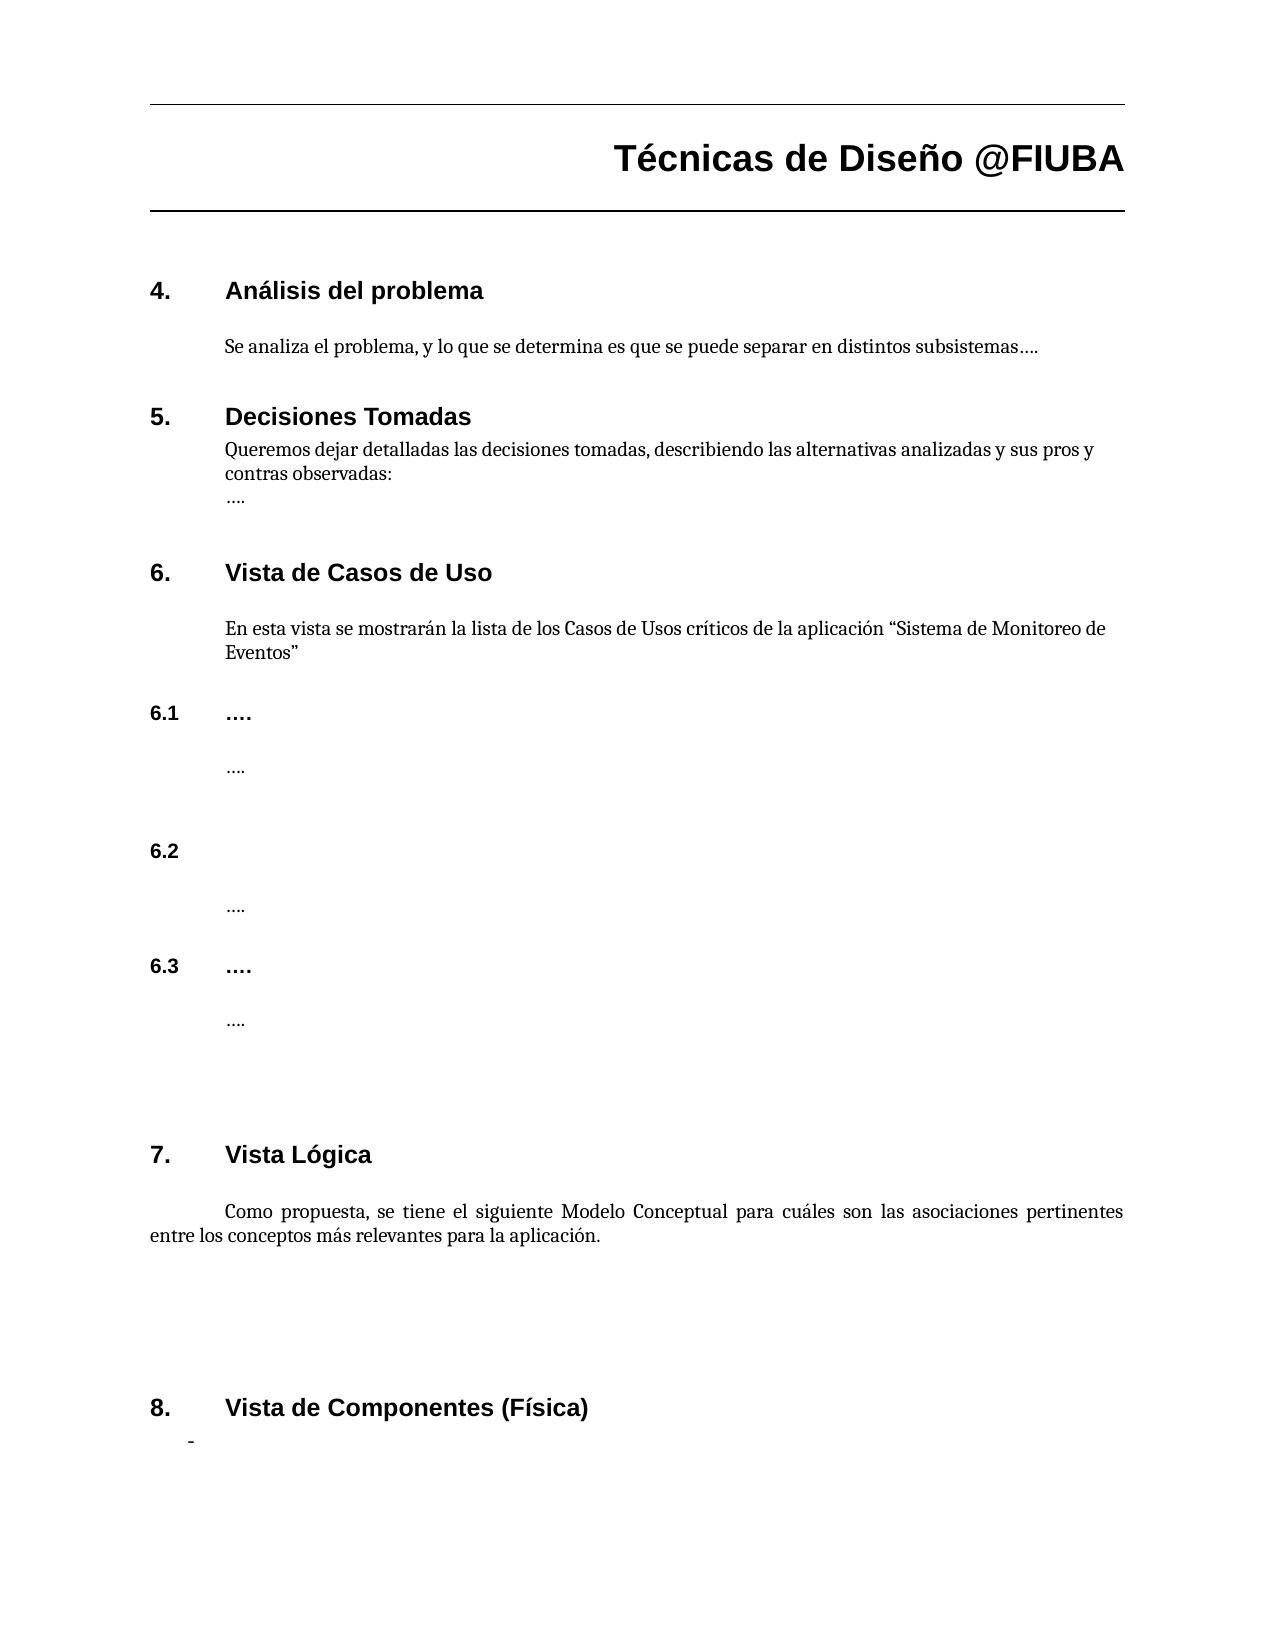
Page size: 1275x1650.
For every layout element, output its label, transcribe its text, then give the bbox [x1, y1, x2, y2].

text …. [225, 755, 1125, 779]
subtitle Vista de Casos de Uso [150, 557, 1125, 586]
subtitle Análisis del problema [150, 276, 1125, 304]
text …. [150, 1008, 1125, 1032]
text Se analiza el problema, y lo que se determina es que se puede separar en distintos subsistemas…. [150, 335, 1125, 359]
subtitle Vista de Componentes (Física) [150, 1393, 1125, 1422]
subtitle …. [150, 954, 1125, 978]
text En esta vista se mostrarán la lista de los Casos de Usos críticos de la aplicación “Sistema de Monitoreo de Eventos” [225, 616, 1125, 664]
text Como propuesta, se tiene el siguiente Modelo Conceptual para cuáles son las asociaciones pertinentes entre los conceptos más relevantes para la aplicación. [150, 1199, 1125, 1247]
text …. [150, 893, 1125, 917]
subtitle Vista Lógica [150, 1140, 1125, 1169]
text …. [225, 485, 1125, 509]
subtitle Decisiones Tomadas [150, 402, 1125, 431]
text Queremos dejar detalladas las decisiones tomadas, describiendo las alternativas analizadas y sus pros y contras observadas: [225, 437, 1125, 485]
subtitle …. [150, 701, 1125, 725]
